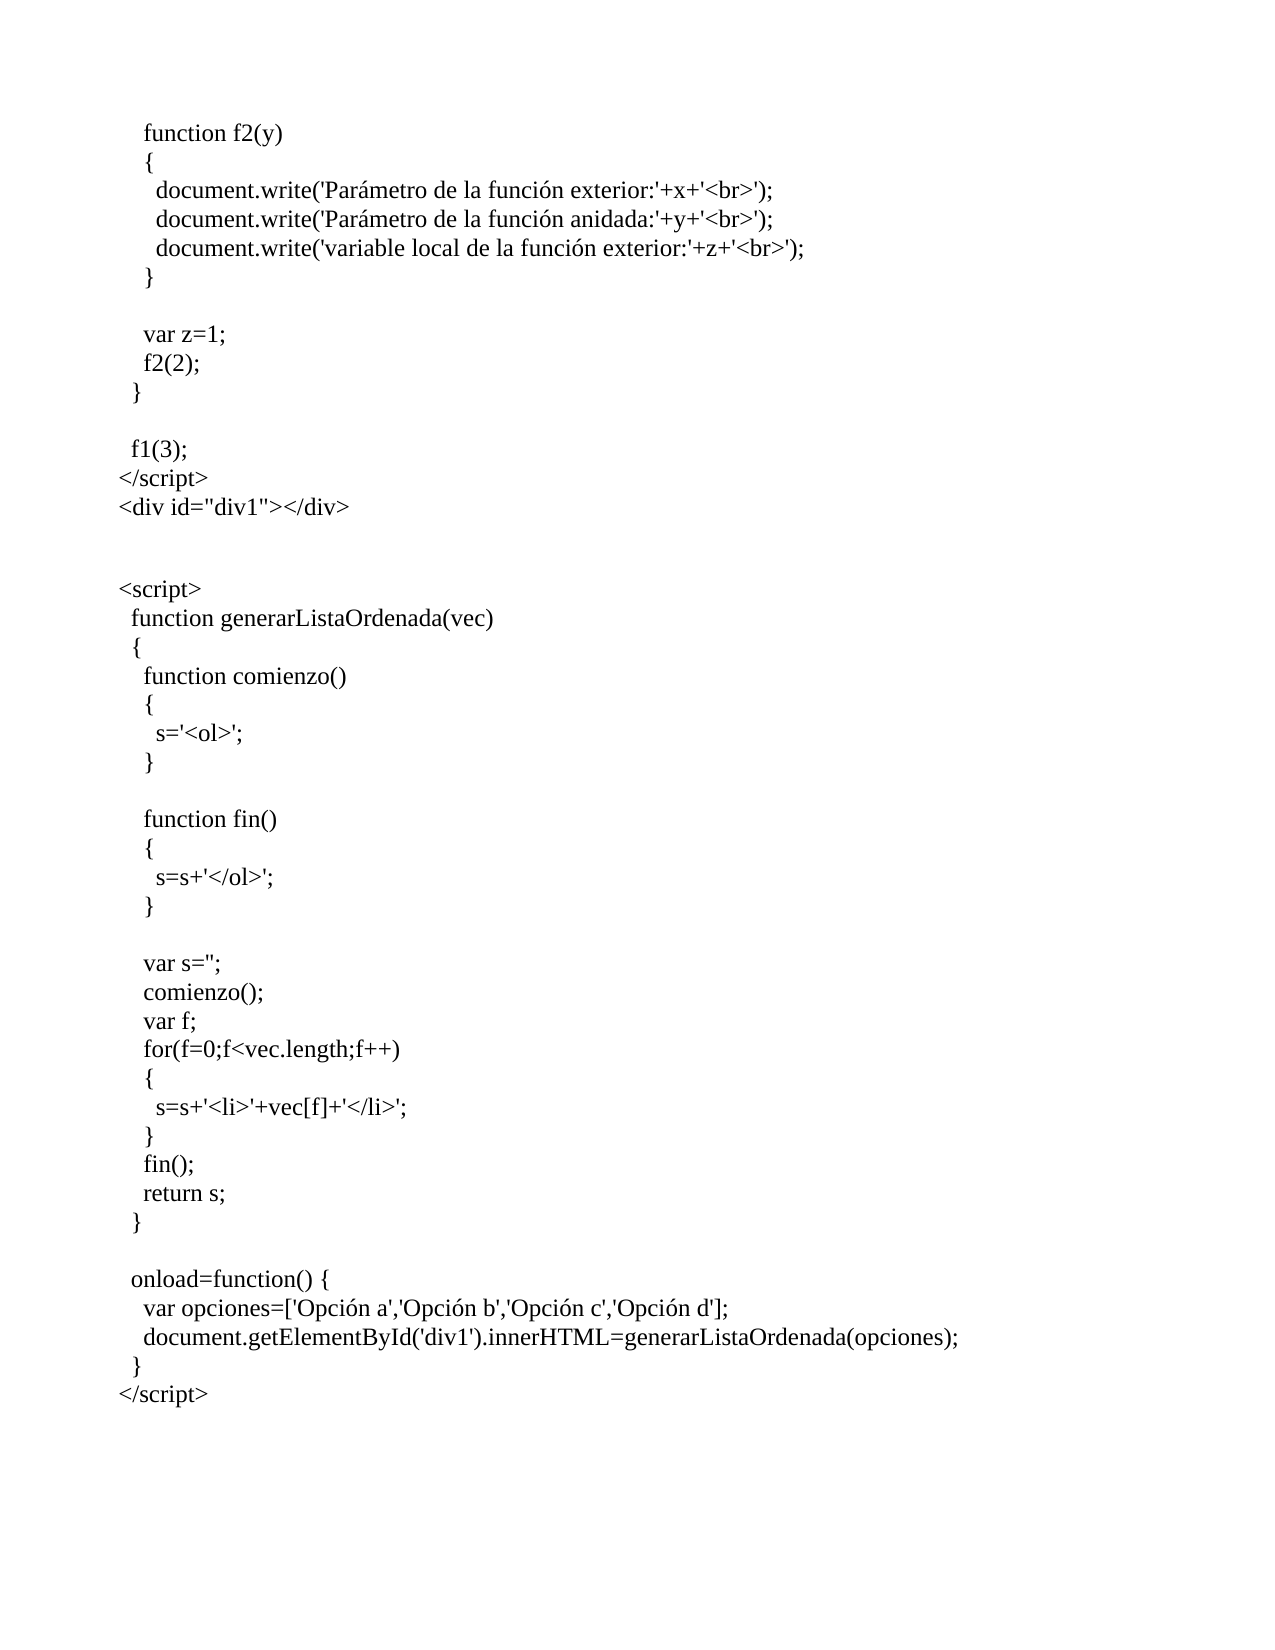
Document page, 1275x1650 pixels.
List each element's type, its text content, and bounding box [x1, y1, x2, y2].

text } [118, 1351, 1157, 1379]
text var z=1; [118, 319, 1157, 348]
text s=s+'<li>'+vec[f]+'</li>'; [118, 1092, 1157, 1121]
text document.write('Parámetro de la función exterior:'+x+'<br>'); [118, 176, 1157, 204]
text { [118, 833, 1157, 862]
text { [118, 689, 1157, 718]
text function comienzo() [118, 661, 1157, 689]
text fin(); [118, 1149, 1157, 1178]
text { [118, 632, 1157, 661]
text f1(3); [118, 434, 1157, 463]
text onload=function() { [118, 1264, 1157, 1293]
text } [118, 377, 1157, 406]
text } [118, 1121, 1157, 1149]
text function f2(y) [118, 118, 1157, 147]
text } [118, 262, 1157, 291]
text } [118, 1207, 1157, 1236]
text </script> [118, 1379, 1157, 1408]
text document.getElementById('div1').innerHTML=generarListaOrdenada(opciones); [118, 1322, 1157, 1351]
text <div id="div1"></div> [118, 492, 1157, 521]
text } [118, 891, 1157, 919]
text document.write('variable local de la función exterior:'+z+'<br>'); [118, 233, 1157, 262]
text return s; [118, 1178, 1157, 1207]
text function fin() [118, 804, 1157, 833]
text var opciones=['Opción a','Opción b','Opción c','Opción d']; [118, 1293, 1157, 1322]
text for(f=0;f<vec.length;f++) [118, 1034, 1157, 1063]
text function generarListaOrdenada(vec) [118, 603, 1157, 632]
text s='<ol>'; [118, 718, 1157, 747]
text { [118, 1063, 1157, 1092]
text <script> [118, 574, 1157, 603]
text document.write('Parámetro de la función anidada:'+y+'<br>'); [118, 204, 1157, 233]
text f2(2); [118, 348, 1157, 377]
text var s=''; [118, 948, 1157, 977]
text var f; [118, 1006, 1157, 1034]
text comienzo(); [118, 977, 1157, 1006]
text </script> [118, 463, 1157, 492]
text s=s+'</ol>'; [118, 862, 1157, 891]
text { [118, 147, 1157, 176]
text } [118, 747, 1157, 776]
